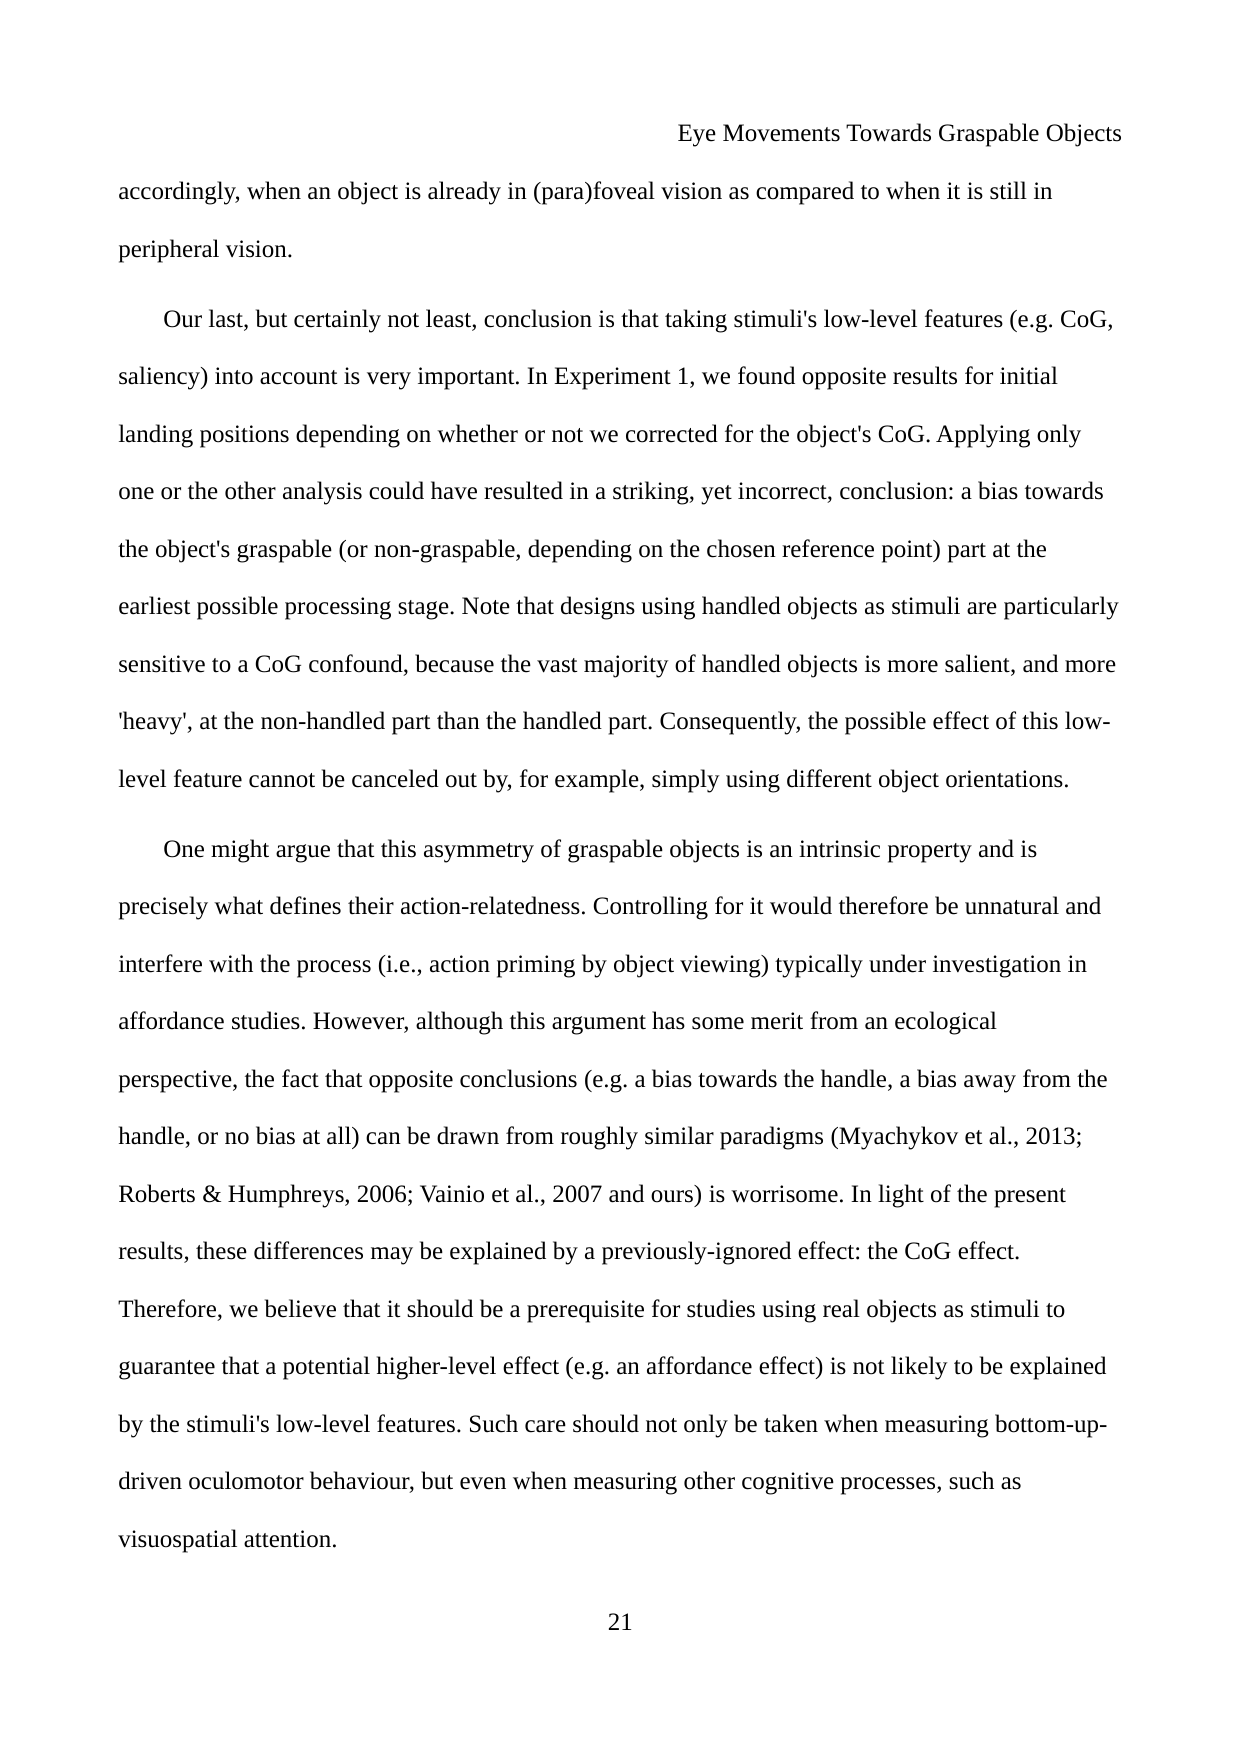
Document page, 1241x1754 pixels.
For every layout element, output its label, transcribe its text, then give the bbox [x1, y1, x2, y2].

text Our last, but certainly not least, conclusion is that taking stimuli's low-level features (e.g. CoG, saliency) into account is very important. In Experiment 1, we found opposite results for initial landing positions depending on whether or not we corrected for the object's CoG. Applying only one or the other analysis could have resulted in a striking, yet incorrect, conclusion: a bias towards the object's graspable (or non-graspable, depending on the chosen reference point) part at the earliest possible processing stage. Note that designs using handled objects as stimuli are particularly sensitive to a CoG confound, because the vast majority of handled objects is more salient, and more 'heavy', at the non-handled part than the handled part. Consequently, the possible effect of this low-level feature cannot be canceled out by, for example, simply using different object orientations. [118, 304, 1122, 793]
text One might argue that this asymmetry of graspable objects is an intrinsic property and is precisely what defines their action-relatedness. Controlling for it would therefore be unnatural and interfere with the process (i.e., action priming by object viewing) typically under investigation in affordance studies. However, although this argument has some merit from an ecological perspective, the fact that opposite conclusions (e.g. a bias towards the handle, a bias away from the handle, or no bias at all) can be drawn from roughly similar paradigms (Myachykov et al., 2013; Roberts & Humphreys, 2006; Vainio et al., 2007 and ours) is worrisome. In light of the present results, these differences may be explained by a previously-ignored effect: the CoG effect. Therefore, we believe that it should be a prerequisite for studies using real objects as stimuli to guarantee that a potential higher-level effect (e.g. an affordance effect) is not likely to be explained by the stimuli's low-level features. Such care should not only be taken when measuring bottom-up-driven oculomotor behaviour, but even when measuring other cognitive processes, such as visuospatial attention. [118, 834, 1122, 1553]
text accordingly, when an object is already in (para)foveal vision as compared to when it is still in peripheral vision. [118, 176, 1122, 263]
